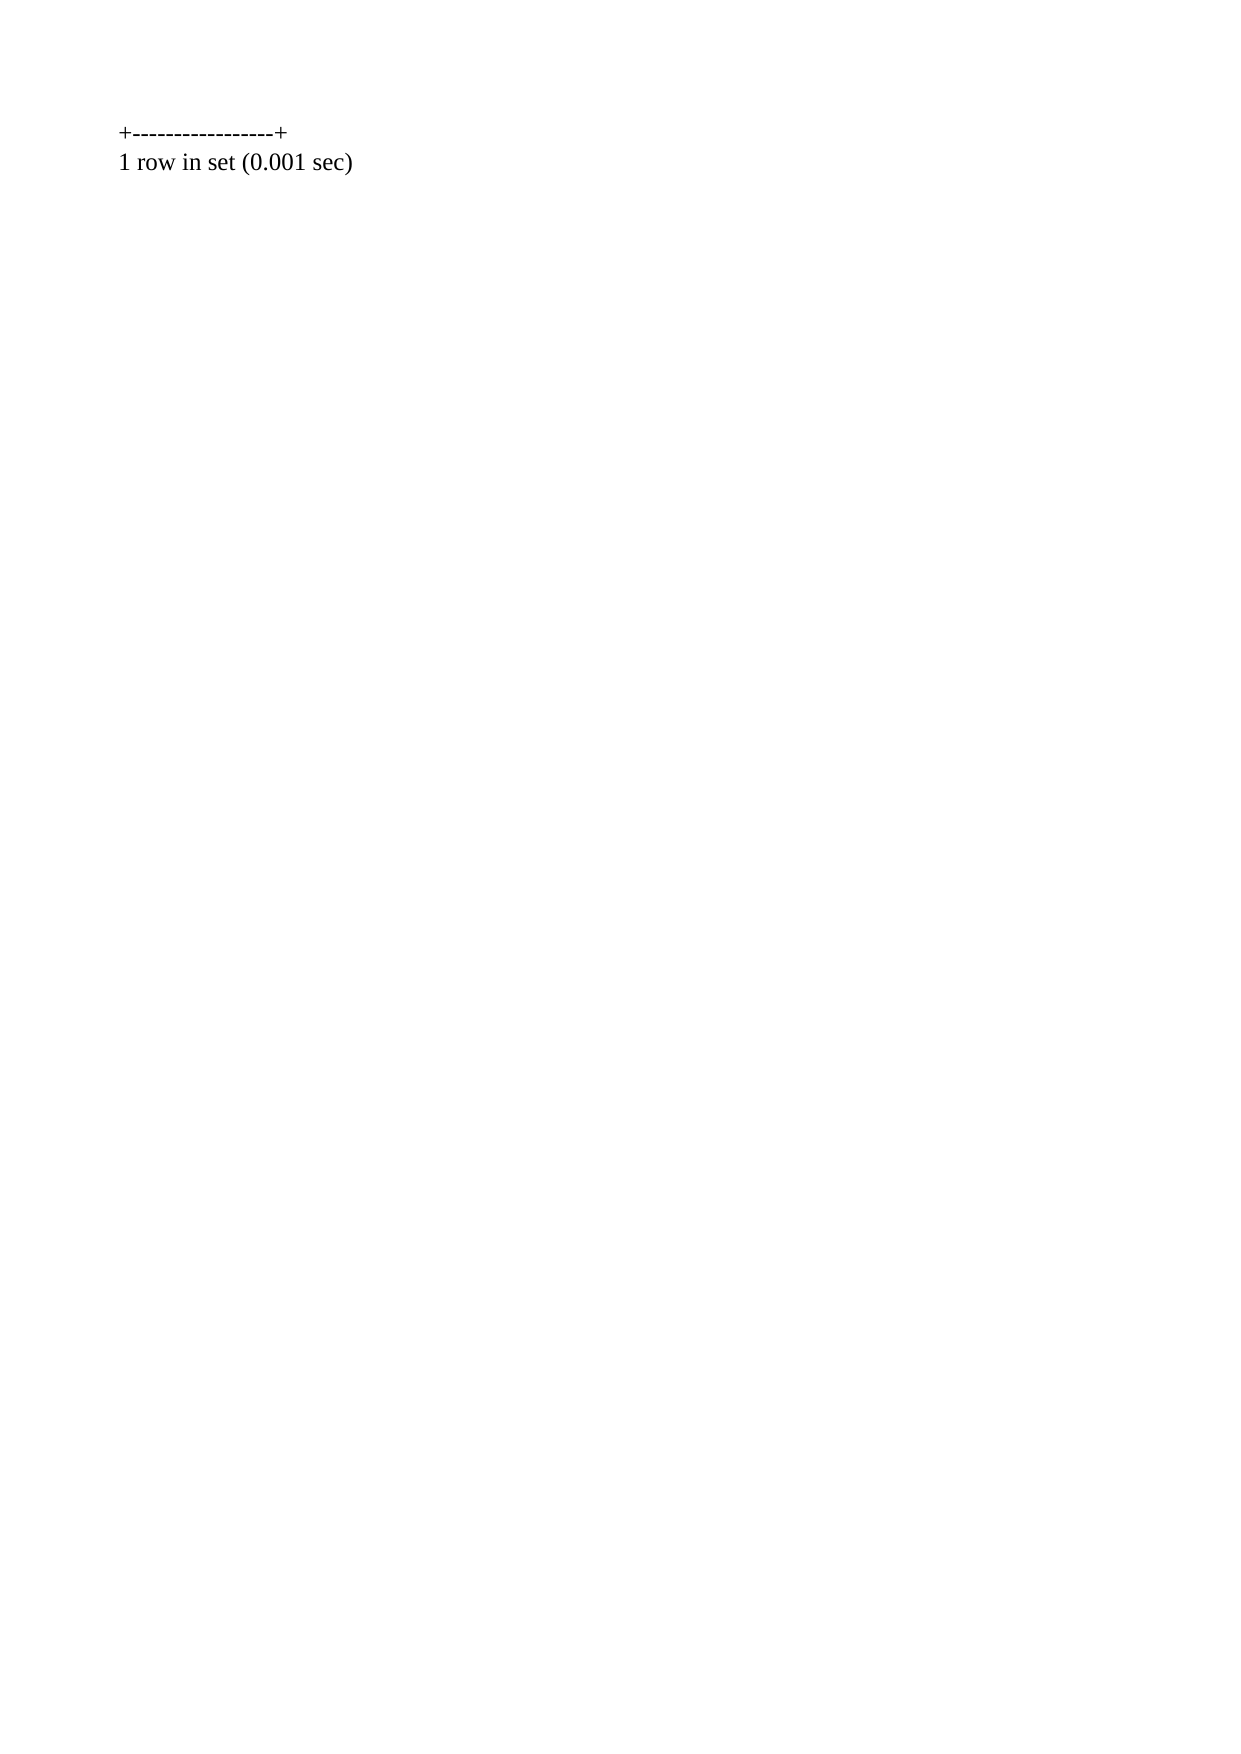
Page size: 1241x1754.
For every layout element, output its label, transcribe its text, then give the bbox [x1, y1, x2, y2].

text +-----------------+ [118, 118, 1122, 147]
text 1 row in set (0.001 sec) [118, 147, 1122, 176]
